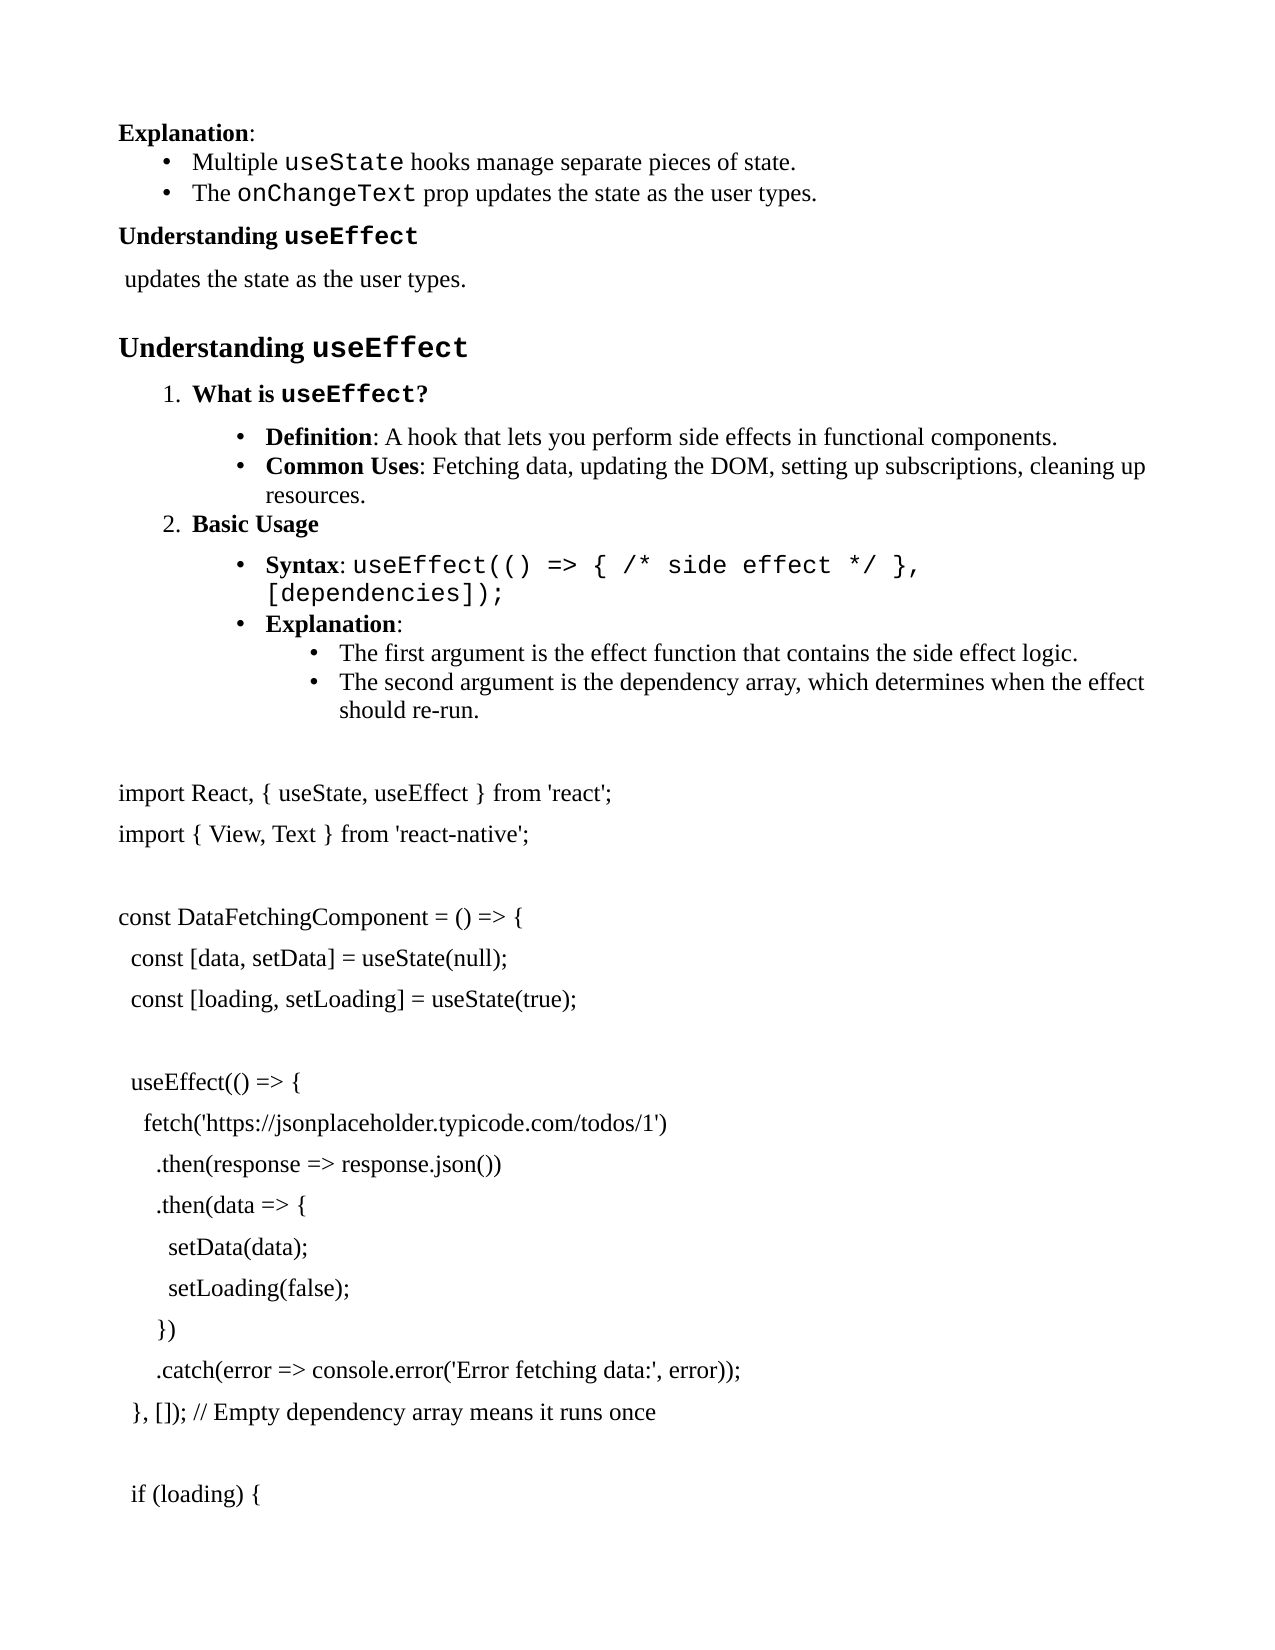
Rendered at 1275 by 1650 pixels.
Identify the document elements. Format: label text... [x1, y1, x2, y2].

list Explanation: [236, 609, 1157, 638]
list What is useEffect? [162, 379, 1157, 410]
text const [loading, setLoading] = useState(true); [118, 984, 1157, 1013]
list Syntax: useEffect(() => { /* side effect */ }, [dependencies]); [236, 550, 1157, 609]
text if (loading) { [118, 1479, 1157, 1508]
text updates the state as the user types. [118, 264, 1157, 293]
text .catch(error => console.error('Error fetching data:', error)); [118, 1355, 1157, 1384]
list The onChangeText prop updates the state as the user types. [162, 178, 1157, 208]
text import { View, Text } from 'react-native'; [118, 819, 1157, 848]
list Common Uses: Fetching data, updating the DOM, setting up subscriptions, cleaning up resources. [236, 451, 1157, 509]
list The second argument is the dependency array, which determines when the effect should re-run. [309, 667, 1157, 724]
text Understanding useEffect [118, 221, 1157, 252]
text useEffect(() => { [118, 1067, 1157, 1095]
list Basic Usage [162, 509, 1157, 537]
text const [data, setData] = useState(null); [118, 943, 1157, 972]
text setLoading(false); [118, 1273, 1157, 1302]
list Multiple useState hooks manage separate pieces of state. [162, 147, 1157, 178]
text Explanation: [118, 118, 1157, 147]
list Definition: A hook that lets you perform side effects in functional components. [236, 422, 1157, 451]
text setData(data); [118, 1232, 1157, 1260]
text }) [118, 1314, 1157, 1343]
text fetch('https://jsonplaceholder.typicode.com/todos/1') [118, 1108, 1157, 1137]
text .then(data => { [118, 1190, 1157, 1219]
text .then(response => response.json()) [118, 1149, 1157, 1178]
list The first argument is the effect function that contains the side effect logic. [309, 638, 1157, 667]
text }, []); // Empty dependency array means it runs once [118, 1397, 1157, 1425]
text const DataFetchingComponent = () => { [118, 902, 1157, 930]
subtitle Understanding useEffect [118, 331, 1157, 367]
text import React, { useState, useEffect } from 'react'; [118, 778, 1157, 807]
